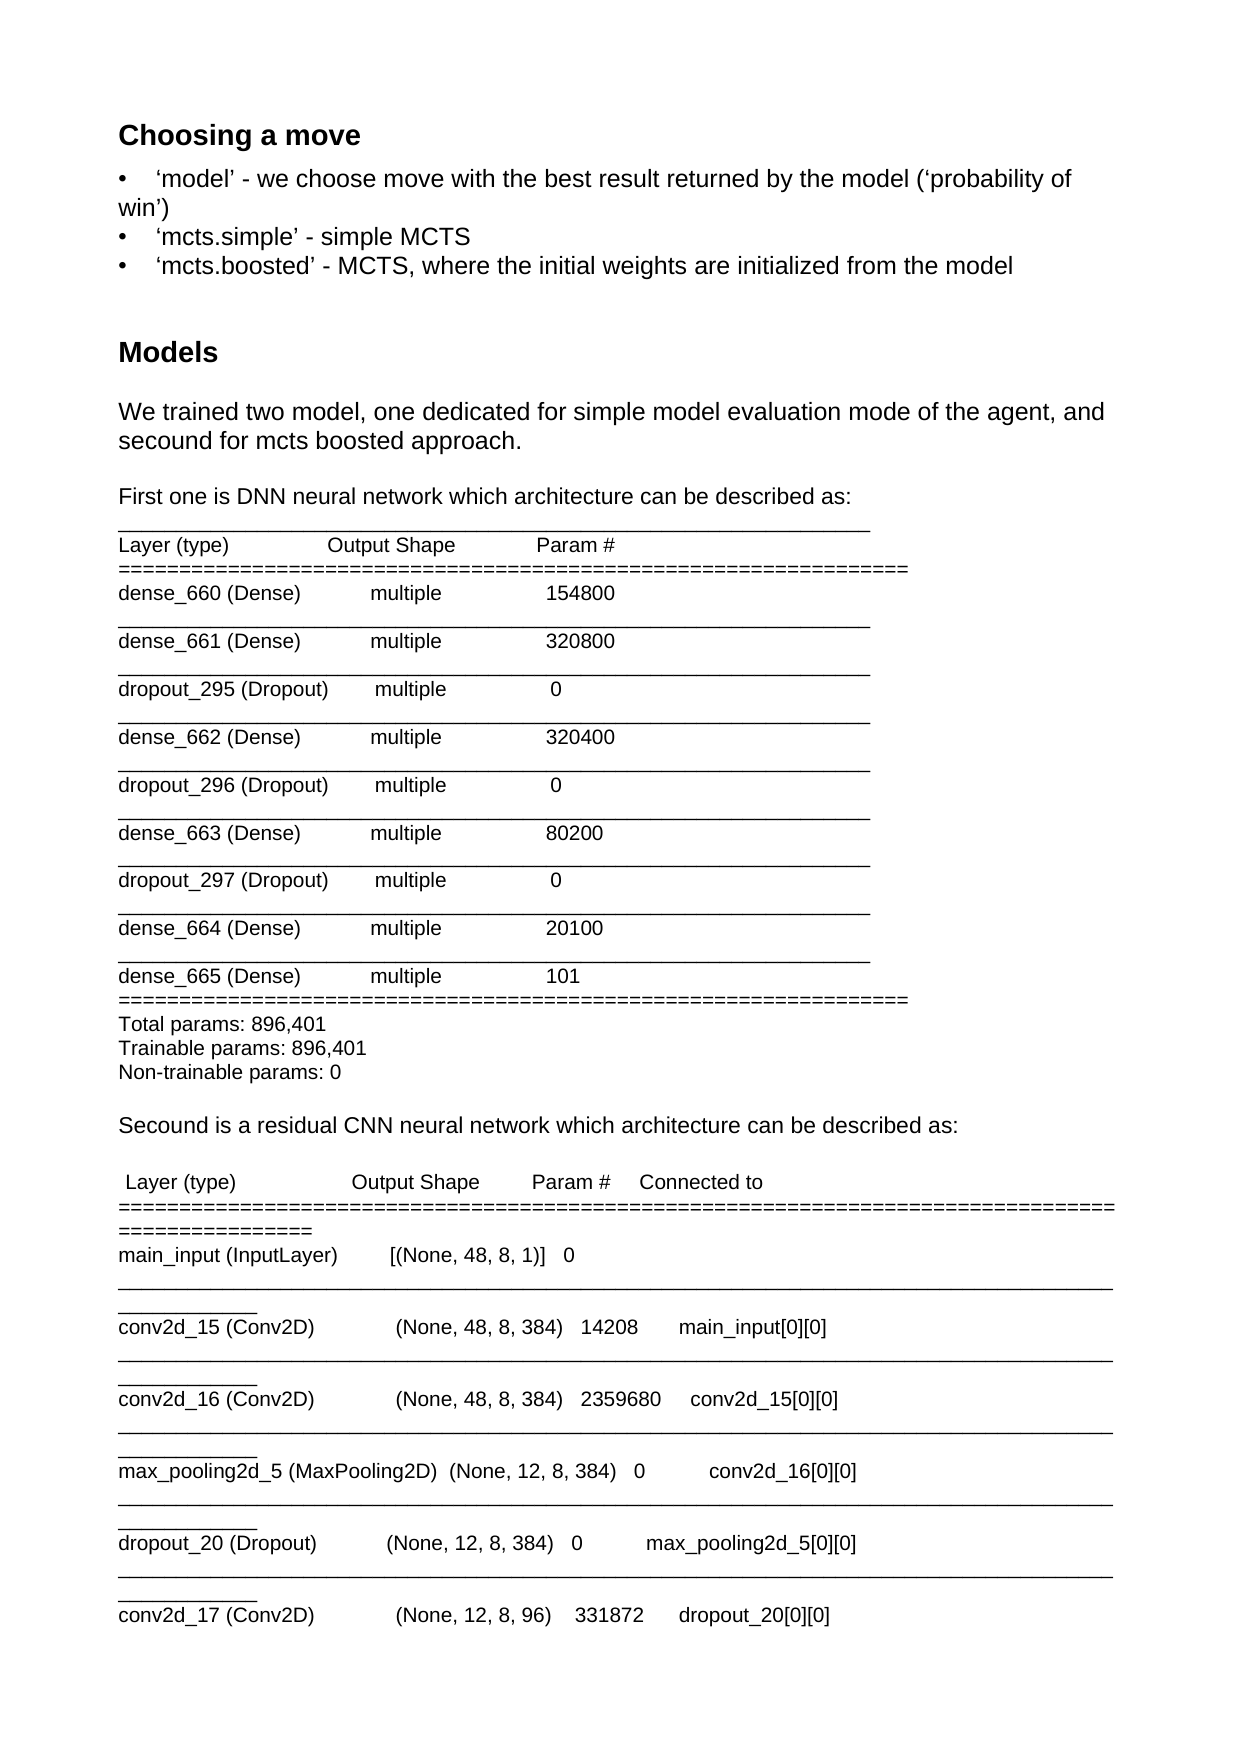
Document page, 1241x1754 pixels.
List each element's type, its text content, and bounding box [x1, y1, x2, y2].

text _________________________________________________________________ [118, 653, 1122, 677]
text dropout_296 (Dropout) multiple 0 [118, 772, 1122, 796]
text Non-trainable params: 0 [118, 1060, 1122, 1084]
text dense_665 (Dense) multiple 101 [118, 964, 1122, 988]
text We trained two model, one dedicated for simple model evaluation mode of the agent, and secound for mcts boosted approach. [118, 397, 1122, 454]
text dropout_20 (Dropout) (None, 12, 8, 384) 0 max_pooling2d_5[0][0] [118, 1531, 1122, 1554]
text Layer (type) Output Shape Param # [118, 533, 1122, 557]
text ================================================================= [118, 557, 1122, 581]
text _________________________________________________________________ [118, 748, 1122, 772]
text __________________________________________________________________________________________________ [118, 1483, 1122, 1531]
text conv2d_17 (Conv2D) (None, 12, 8, 96) 331872 dropout_20[0][0] [118, 1602, 1122, 1626]
text Layer (type) Output Shape Param # Connected to [118, 1166, 1122, 1195]
text Models [118, 336, 1122, 369]
text conv2d_15 (Conv2D) (None, 48, 8, 384) 14208 main_input[0][0] [118, 1315, 1122, 1339]
text Total params: 896,401 [118, 1012, 1122, 1036]
text dense_663 (Dense) multiple 80200 [118, 820, 1122, 844]
list ‘model’ - we choose move with the best result returned by the model (‘probability of win’) [81, 164, 1122, 222]
text max_pooling2d_5 (MaxPooling2D) (None, 12, 8, 384) 0 conv2d_16[0][0] [118, 1459, 1122, 1483]
text __________________________________________________________________________________________________ [118, 1554, 1122, 1602]
text Trainable params: 896,401 [118, 1036, 1122, 1060]
text Choosing a move [118, 118, 1122, 152]
text dense_661 (Dense) multiple 320800 [118, 629, 1122, 653]
text dropout_295 (Dropout) multiple 0 [118, 677, 1122, 701]
text _________________________________________________________________ [118, 701, 1122, 724]
text ================================================================================================== [118, 1195, 1122, 1243]
list ‘mcts.boosted’ - MCTS, where the initial weights are initialized from the model [81, 251, 1122, 279]
text _________________________________________________________________ [118, 605, 1122, 629]
text conv2d_16 (Conv2D) (None, 48, 8, 384) 2359680 conv2d_15[0][0] [118, 1387, 1122, 1411]
text ================================================================= [118, 988, 1122, 1012]
text __________________________________________________________________________________________________ [118, 1411, 1122, 1459]
text dropout_297 (Dropout) multiple 0 [118, 868, 1122, 892]
list ‘mcts.simple’ - simple MCTS [81, 222, 1122, 251]
text dense_664 (Dense) multiple 20100 [118, 916, 1122, 940]
text dense_662 (Dense) multiple 320400 [118, 724, 1122, 748]
text __________________________________________________________________________________________________ [118, 1339, 1122, 1387]
text __________________________________________________________________________________________________ [118, 1267, 1122, 1315]
text First one is DNN neural network which architecture can be described as: [118, 483, 1122, 509]
text _________________________________________________________________ [118, 796, 1122, 820]
text dense_660 (Dense) multiple 154800 [118, 581, 1122, 605]
text _________________________________________________________________ [118, 940, 1122, 964]
text _________________________________________________________________ [118, 892, 1122, 916]
text main_input (InputLayer) [(None, 48, 8, 1)] 0 [118, 1243, 1122, 1267]
text Secound is a residual CNN neural network which architecture can be described as: [118, 1112, 1122, 1138]
text _________________________________________________________________ [118, 844, 1122, 868]
text _________________________________________________________________ [118, 509, 1122, 533]
